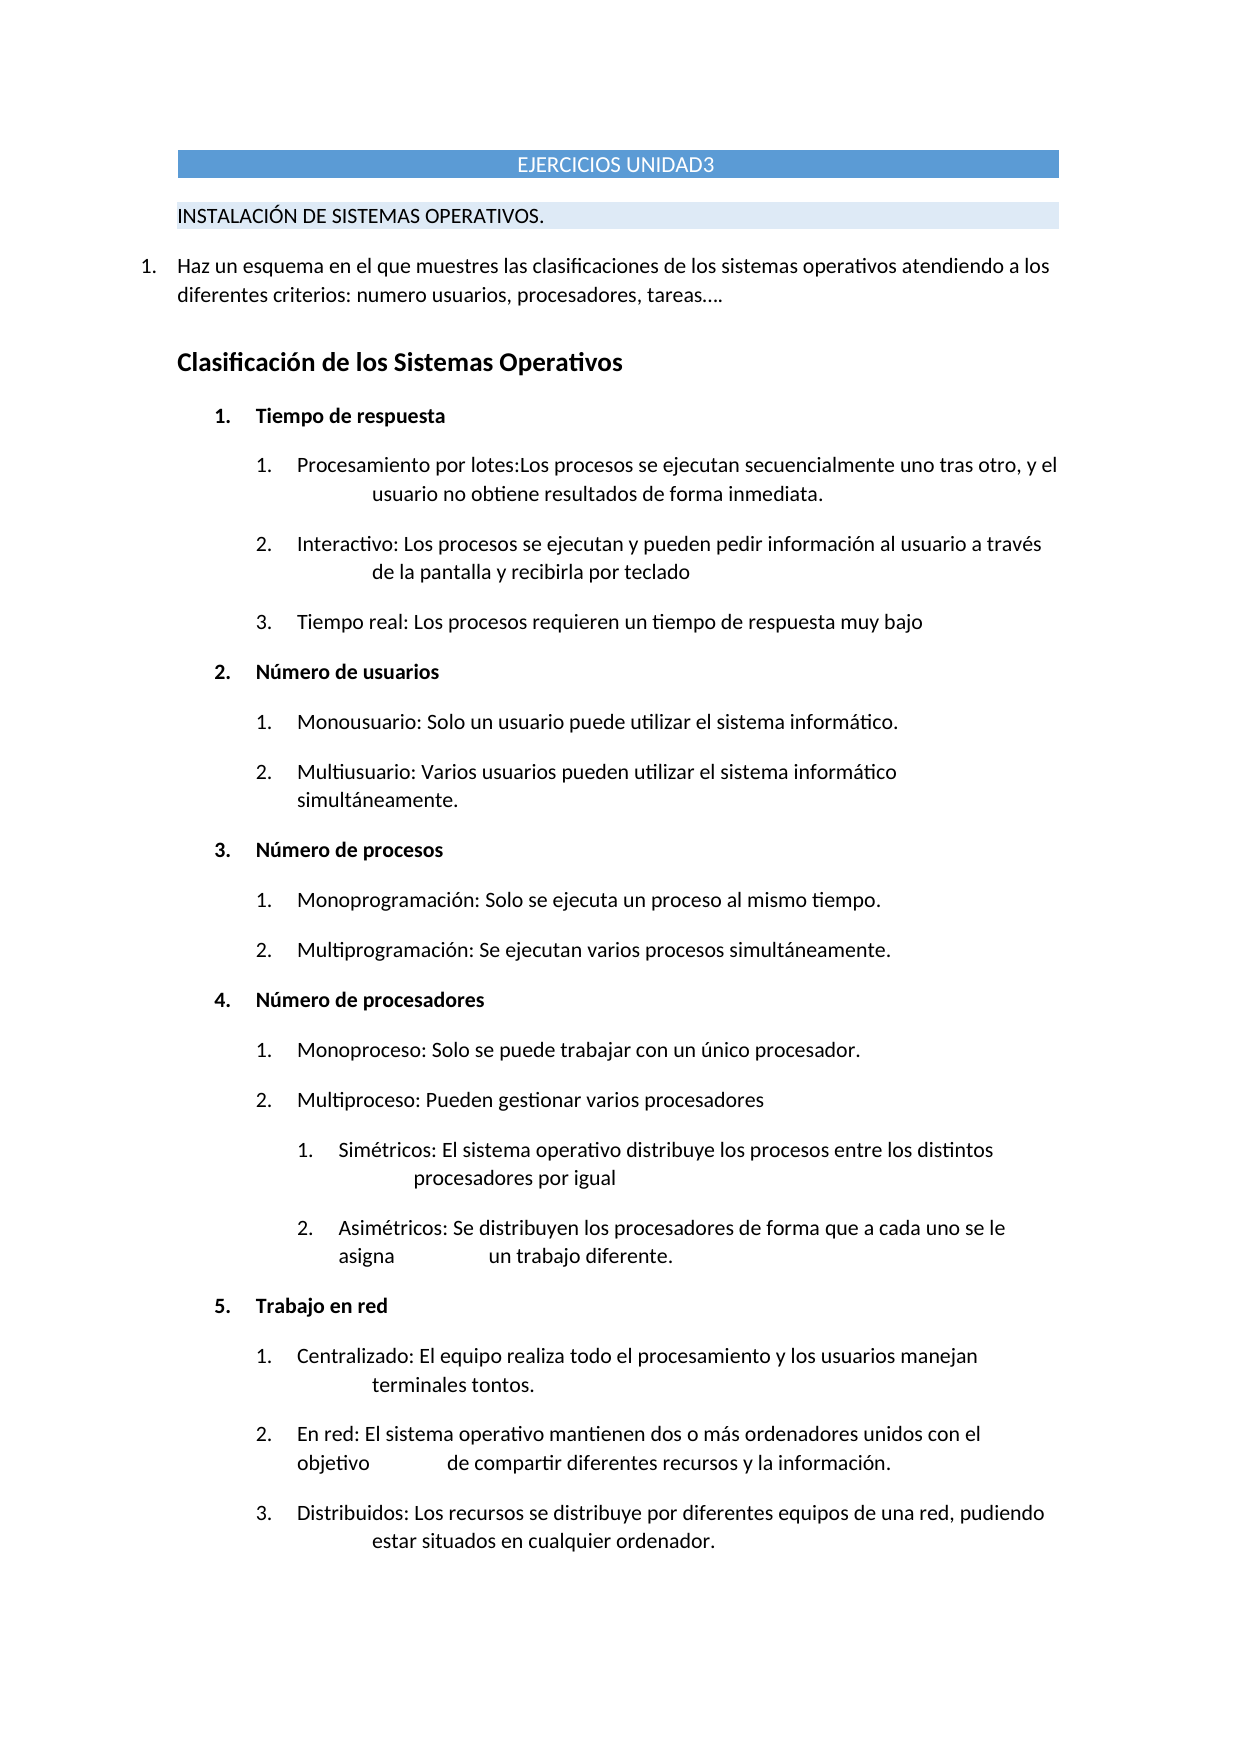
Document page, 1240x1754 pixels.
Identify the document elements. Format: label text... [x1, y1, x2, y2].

list Tiempo de respuesta [214, 402, 1059, 428]
list Distribuidos: Los recursos se distribuye por diferentes equipos de una red, pudiendo estar situados en cualquier ordenador. [256, 1499, 1059, 1554]
list Clasificación de los Sistemas Operativos [177, 345, 1059, 378]
list Número de usuarios [214, 658, 1059, 685]
list Centralizado: El equipo realiza todo el procesamiento y los usuarios manejan terminales tontos. [256, 1342, 1059, 1397]
text INSTALACIÓN DE SISTEMAS OPERATIVOS. [177, 202, 1059, 229]
list Multiprogramación: Se ejecutan varios procesos simultáneamente. [256, 936, 1059, 963]
text EJERCICIOS UNIDAD3 [178, 150, 1059, 178]
list Trabajo en red [214, 1292, 1059, 1319]
list Procesamiento por lotes:Los procesos se ejecutan secuencialmente uno tras otro, y el usuario no obtiene resultados de forma inmediata. [256, 452, 1059, 507]
list Monoproceso: Solo se puede trabajar con un único procesador. [256, 1036, 1059, 1063]
list Monousuario: Solo un usuario puede utilizar el sistema informático. [256, 708, 1059, 735]
list Tiempo real: Los procesos requieren un tiempo de respuesta muy bajo [256, 608, 1059, 635]
list Haz un esquema en el que muestres las clasificaciones de los sistemas operativos atendiendo a los diferentes criterios: numero usuarios, procesadores, tareas…. [140, 252, 1059, 308]
list Asimétricos: Se distribuyen los procesadores de forma que a cada uno se le asigna un trabajo diferente. [297, 1214, 1059, 1269]
list Interactivo: Los procesos se ejecutan y pueden pedir información al usuario a través de la pantalla y recibirla por teclado [256, 530, 1059, 585]
list Multiproceso: Pueden gestionar varios procesadores [256, 1086, 1059, 1112]
list Multiusuario: Varios usuarios pueden utilizar el sistema informático simultáneamente. [256, 758, 1059, 813]
list Monoprogramación: Solo se ejecuta un proceso al mismo tiempo. [256, 886, 1059, 913]
list Número de procesos [214, 836, 1059, 863]
list Simétricos: El sistema operativo distribuye los procesos entre los distintos procesadores por igual [297, 1136, 1059, 1191]
list Número de procesadores [214, 986, 1059, 1013]
list En red: El sistema operativo mantienen dos o más ordenadores unidos con el objetivo de compartir diferentes recursos y la información. [256, 1421, 1059, 1476]
